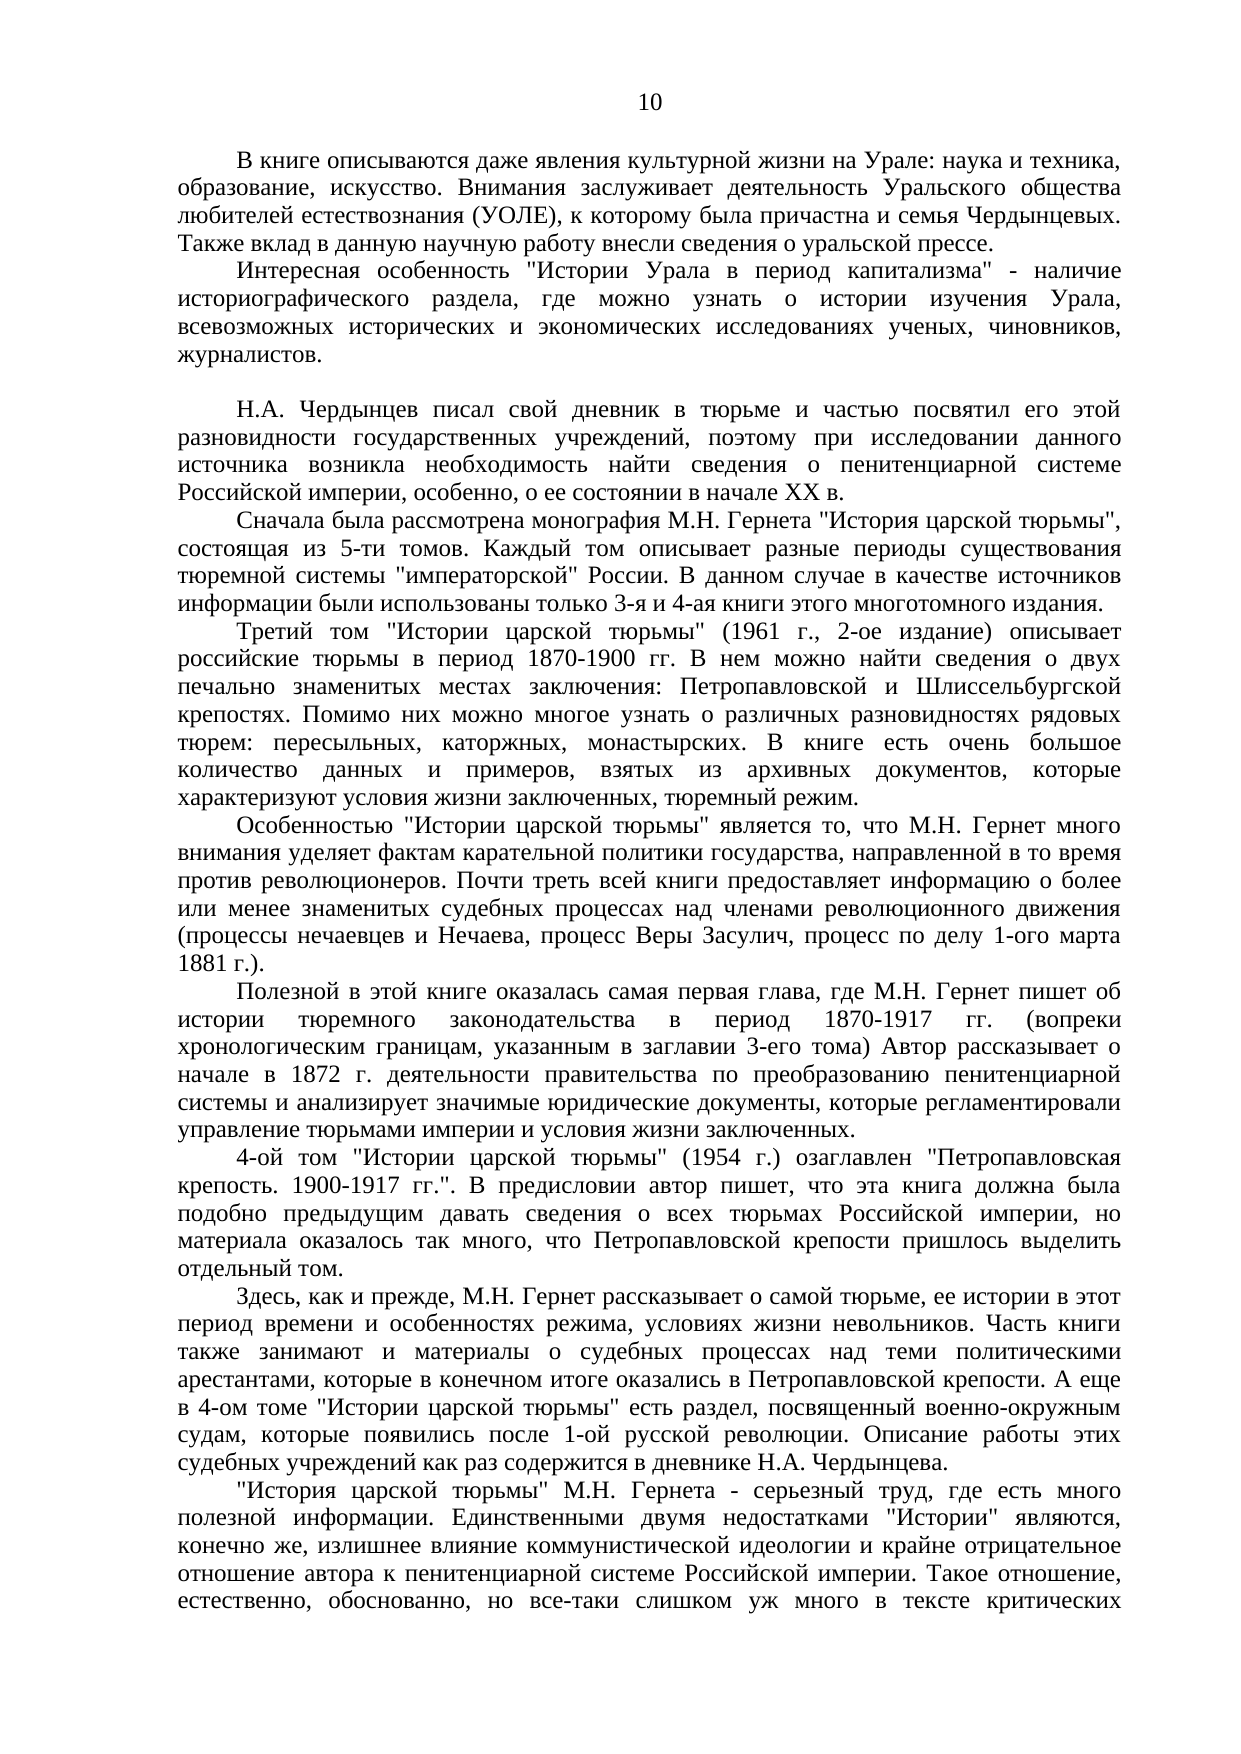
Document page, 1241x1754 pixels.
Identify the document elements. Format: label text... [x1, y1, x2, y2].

text Здесь, как и прежде, М.Н. Гернет рассказывает о самой тюрьме, ее истории в этот период времени и особенностях режима, условиях жизни невольников. Часть книги также занимают и материалы о судебных процессах над теми политическими арестантами, которые в конечном итоге оказались в Петропавловской крепости. А еще в 4-ом томе "Истории царской тюрьмы" есть раздел, посвященный военно-окружным судам, которые появились после 1-ой русской революции. Описание работы этих судебных учреждений как раз содержится в дневнике Н.А. Чердынцева. [177, 1282, 1122, 1476]
text Н.А. Чердынцев писал свой дневник в тюрьме и частью посвятил его этой разновидности государственных учреждений, поэтому при исследовании данного источника возникла необходимость найти сведения о пенитенциарной системе Российской империи, особенно, о ее состоянии в начале XX в. [177, 395, 1122, 506]
text 4-ой том "Истории царской тюрьмы" (1954 г.) озаглавлен "Петропавловская крепость. 1900-1917 гг.". В предисловии автор пишет, что эта книга должна была подобно предыдущим давать сведения о всех тюрьмах Российской империи, но материала оказалось так много, что Петропавловской крепости пришлось выделить отдельный том. [177, 1143, 1122, 1282]
text Интересная особенность "Истории Урала в период капитализма" - наличие историографического раздела, где можно узнать о истории изучения Урала, всевозможных исторических и экономических исследованиях ученых, чиновников, журналистов. [177, 257, 1122, 367]
text Третий том "Истории царской тюрьмы" (1961 г., 2-ое издание) описывает российские тюрьмы в период 1870-1900 гг. В нем можно найти сведения о двух печально знаменитых местах заключения: Петропавловской и Шлиссельбургской крепостях. Помимо них можно многое узнать о различных разновидностях рядовых тюрем: пересыльных, каторжных, монастырских. В книге есть очень большое количество данных и примеров, взятых из архивных документов, которые характеризуют условия жизни заключенных, тюремный режим. [177, 617, 1122, 811]
text "История царской тюрьмы" М.Н. Гернета - серьезный труд, где есть много полезной информации. Единственными двумя недостатками "Истории" являются, конечно же, излишнее влияние коммунистической идеологии и крайне отрицательное отношение автора к пенитенциарной системе Российской империи. Такое отношение, естественно, обоснованно, но все-таки слишком уж много в тексте критических [177, 1476, 1122, 1614]
text Сначала была рассмотрена монография М.Н. Гернета "История царской тюрьмы", состоящая из 5-ти томов. Каждый том описывает разные периоды существования тюремной системы "императорской" России. В данном случае в качестве источников информации были использованы только 3-я и 4-ая книги этого многотомного издания. [177, 506, 1122, 617]
text Полезной в этой книге оказалась самая первая глава, где М.Н. Гернет пишет об истории тюремного законодательства в период 1870-1917 гг. (вопреки хронологическим границам, указанным в заглавии 3-его тома) Автор рассказывает о начале в 1872 г. деятельности правительства по преобразованию пенитенциарной системы и анализирует значимые юридические документы, которые регламентировали управление тюрьмами империи и условия жизни заключенных. [177, 977, 1122, 1143]
text Особенностью "Истории царской тюрьмы" является то, что М.Н. Гернет много внимания уделяет фактам карательной политики государства, направленной в то время против революционеров. Почти треть всей книги предоставляет информацию о более или менее знаменитых судебных процессах над членами революционного движения (процессы нечаевцев и Нечаева, процесс Веры Засулич, процесс по делу 1-ого марта 1881 г.). [177, 811, 1122, 977]
text В книге описываются даже явления культурной жизни на Урале: наука и техника, образование, искусство. Внимания заслуживает деятельность Уральского общества любителей естествознания (УОЛЕ), к которому была причастна и семья Чердынцевых. Также вклад в данную научную работу внесли сведения о уральской прессе. [177, 146, 1122, 257]
